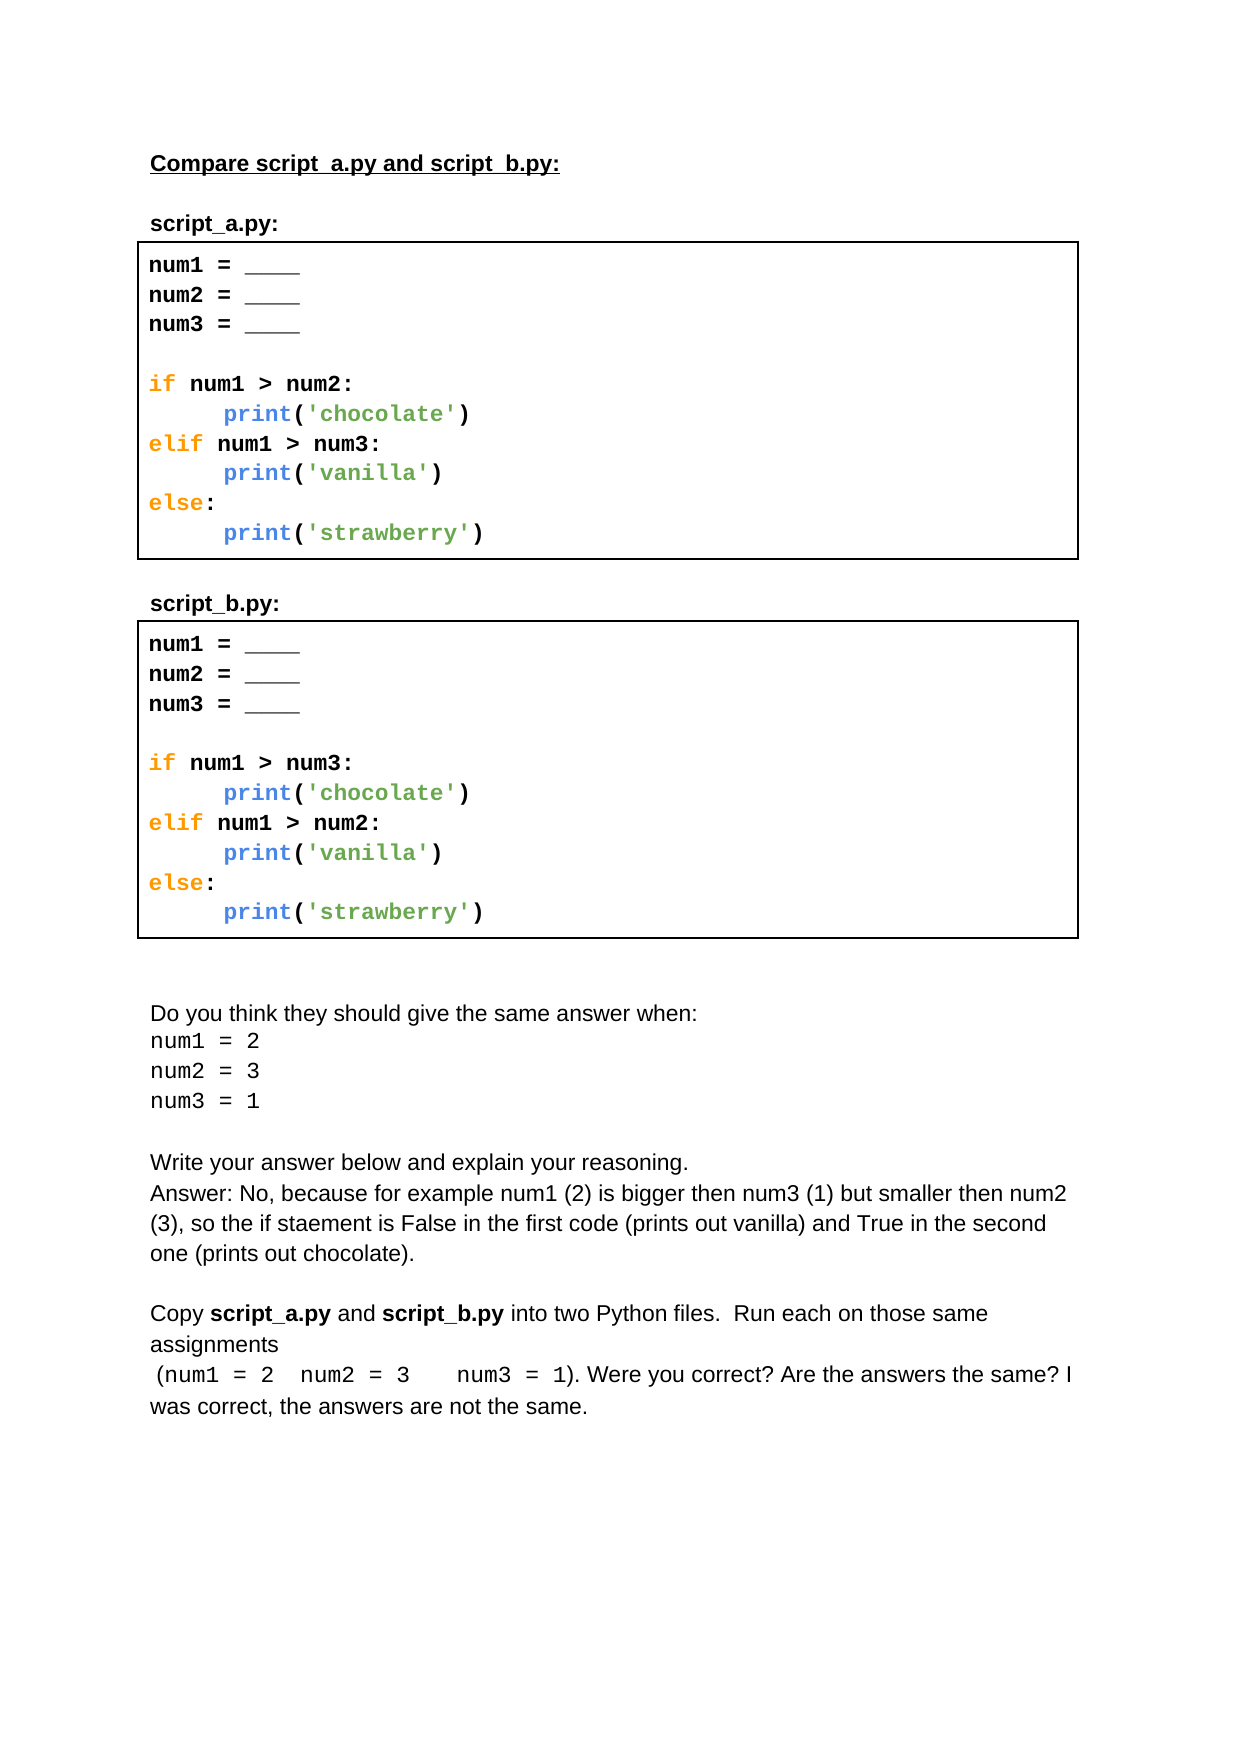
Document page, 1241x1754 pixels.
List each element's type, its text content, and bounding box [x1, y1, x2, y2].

text Answer: No, because for example num1 (2) is bigger then num3 (1) but smaller then num2 (3), so the if staement is False in the first code (prints out vanilla) and True in the second one (prints out chocolate). [150, 1179, 1090, 1266]
text num3 = 1 [150, 1089, 1090, 1115]
text Write your answer below and explain your reasoning. [150, 1149, 1090, 1176]
text script_b.py: [150, 590, 1090, 616]
text script_a.py: [150, 210, 1090, 237]
text Compare script_a.py and script_b.py: [150, 150, 1090, 176]
table_header num1 = ____ num2 = ____ num3 = ____ if num1 > num2: print('chocolate') elif num1 > num3: print('vanilla') else: print('strawberry') [139, 243, 1077, 558]
text Do you think they should give the same answer when: [150, 999, 1090, 1026]
text Copy script_a.py and script_b.py into two Python files. Run each on those same assignments (num1 = 2 num2 = 3 num3 = 1). Were you correct? Are the answers the same? I was correct, the answers are not the same. [150, 1300, 1090, 1419]
table_header num1 = ____ num2 = ____ num3 = ____ if num1 > num3: print('chocolate') elif num1 > num2: print('vanilla') else: print('strawberry') [139, 622, 1077, 937]
text num2 = 3 [150, 1059, 1090, 1086]
text num1 = 2 [150, 1030, 1090, 1056]
